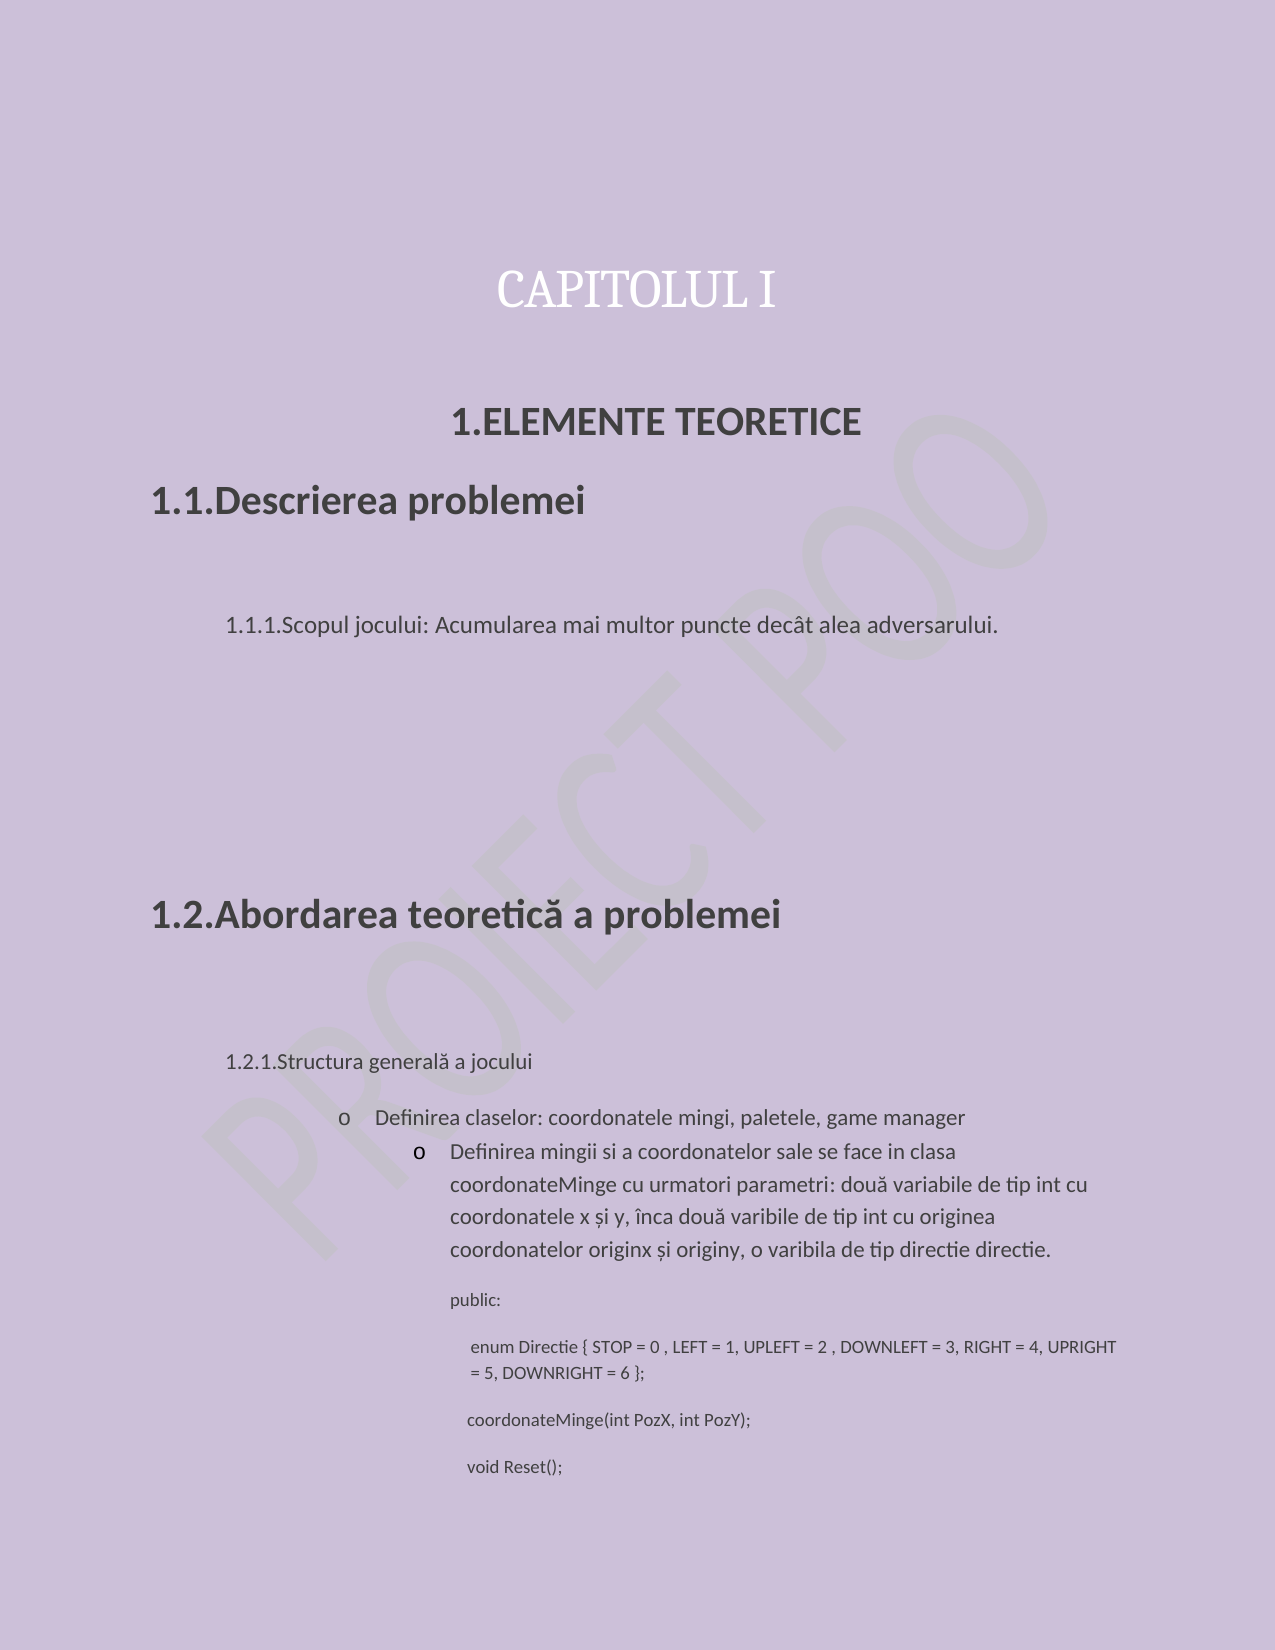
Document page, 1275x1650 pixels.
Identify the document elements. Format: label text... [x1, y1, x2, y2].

text void Reset(); [375, 1456, 1125, 1478]
text coordonateMinge(int PozX, int PozY); [375, 1408, 1125, 1431]
list Definirea claselor: coordonatele mingi, paletele, game manager [337, 1103, 1125, 1133]
text 1.1.Descrierea problemei [150, 474, 1125, 525]
text 1.2.1.Structura generală a jocului [150, 1047, 1125, 1075]
text public: [375, 1288, 1125, 1311]
text 1.ELEMENTE TEORETICE [375, 395, 1125, 446]
text 1.1.1.Scopul jocului: Acumularea mai multor puncte decât alea adversarului. [150, 609, 1125, 640]
text 1.2.Abordarea teoretică a problemei [150, 888, 1125, 939]
text enum Directie { STOP = 0 , LEFT = 1, UPLEFT = 2 , DOWNLEFT = 3, RIGHT = 4, UPRIGHT = 5, DOWNRIGHT = 6 }; [470, 1335, 1125, 1384]
list Definirea mingii si a coordonatelor sale se face in clasa coordonateMinge cu urmatori parametri: două variabile de tip int cu coordonatele x și y, înca două varibile de tip int cu originea coordonatelor originx și originy, o varibila de tip directie directie. [412, 1137, 1125, 1263]
title CAPITOLUL I [150, 259, 1125, 321]
